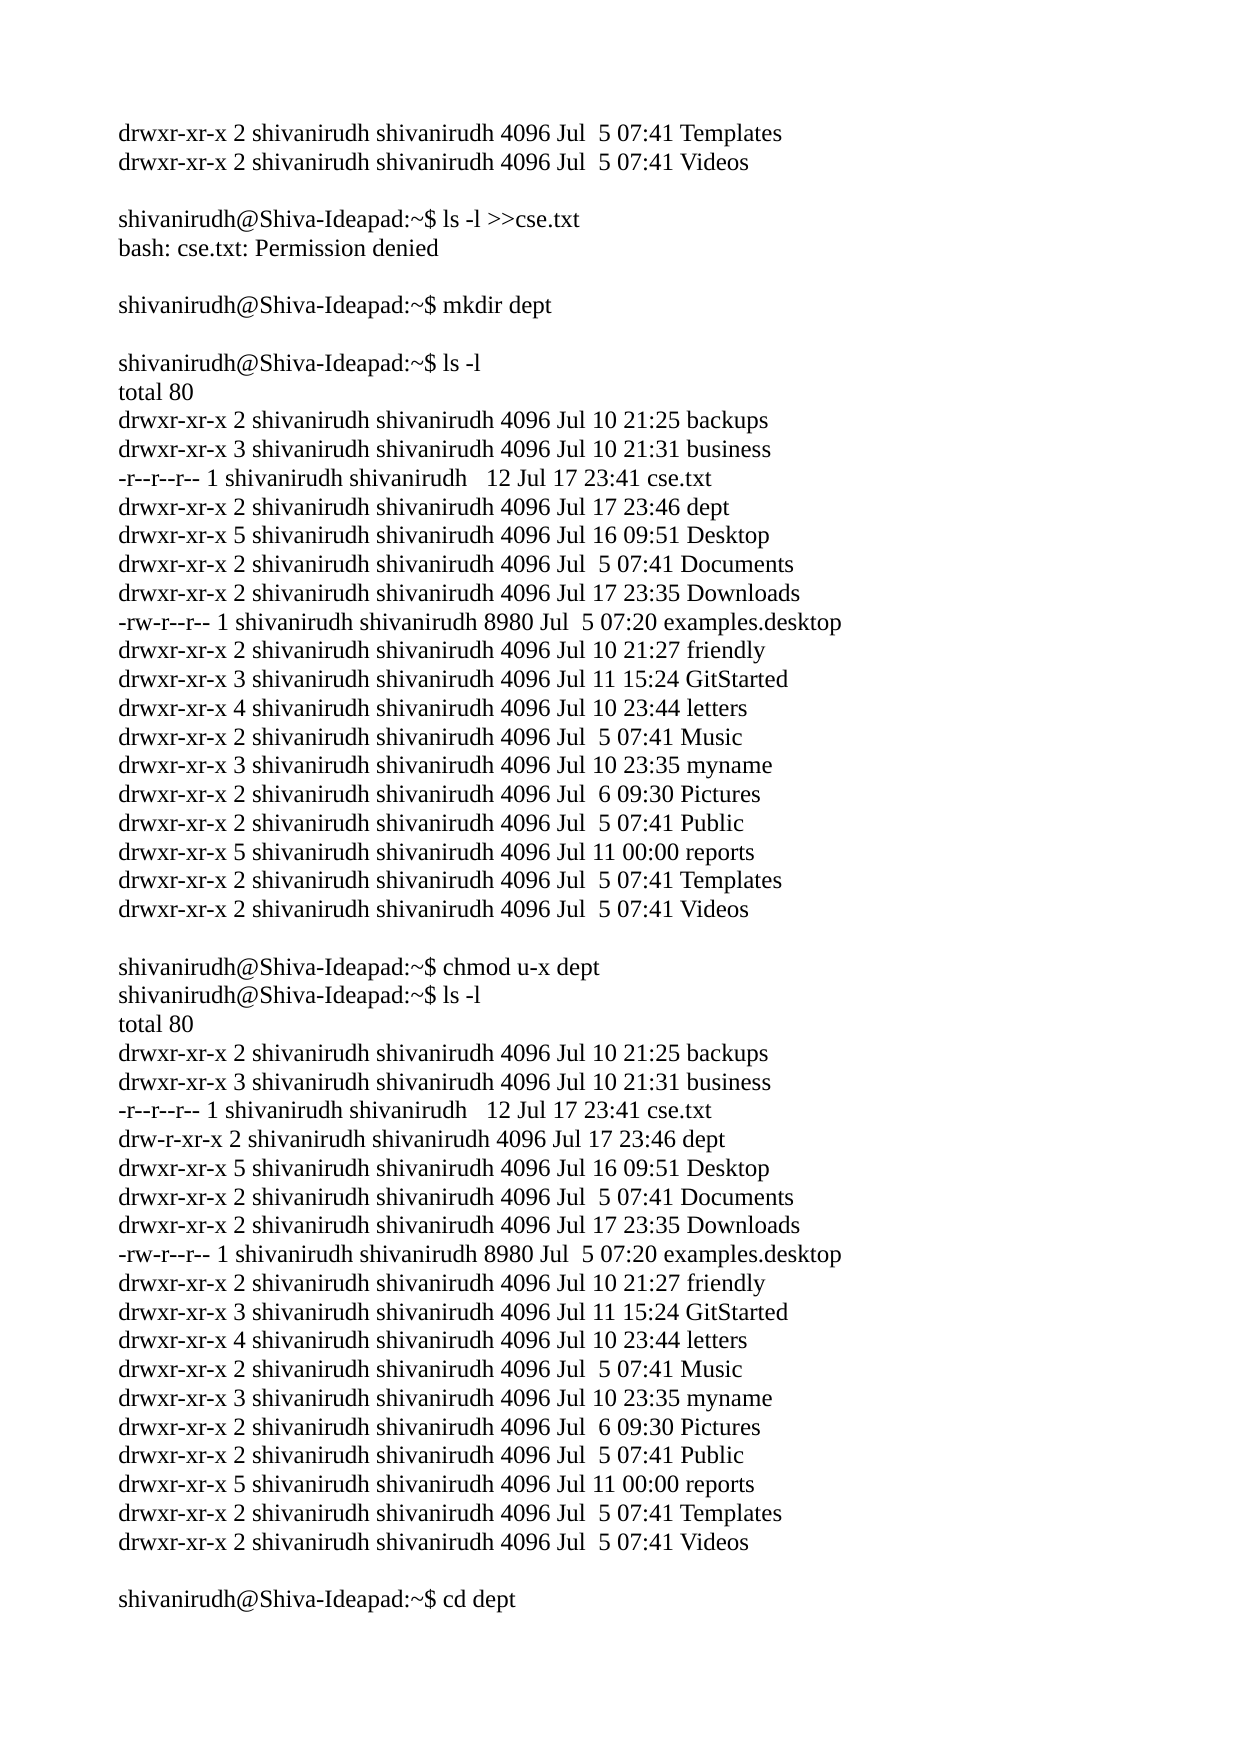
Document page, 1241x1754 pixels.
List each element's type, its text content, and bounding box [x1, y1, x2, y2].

text shivanirudh@Shiva-Ideapad:~$ ls -l >>cse.txt [118, 204, 1122, 233]
text -r--r--r-- 1 shivanirudh shivanirudh 12 Jul 17 23:41 cse.txt [118, 463, 1122, 492]
text drwxr-xr-x 2 shivanirudh shivanirudh 4096 Jul 5 07:41 Documents [118, 549, 1122, 578]
text drwxr-xr-x 2 shivanirudh shivanirudh 4096 Jul 6 09:30 Pictures [118, 779, 1122, 808]
text shivanirudh@Shiva-Ideapad:~$ ls -l [118, 981, 1122, 1009]
text drwxr-xr-x 3 shivanirudh shivanirudh 4096 Jul 10 23:35 myname [118, 751, 1122, 779]
text total 80 [118, 1009, 1122, 1038]
text drwxr-xr-x 2 shivanirudh shivanirudh 4096 Jul 5 07:41 Videos [118, 147, 1122, 176]
text drwxr-xr-x 2 shivanirudh shivanirudh 4096 Jul 10 21:25 backups [118, 1038, 1122, 1067]
text shivanirudh@Shiva-Ideapad:~$ cd dept [118, 1584, 1122, 1613]
text drwxr-xr-x 2 shivanirudh shivanirudh 4096 Jul 5 07:41 Music [118, 722, 1122, 751]
text -rw-r--r-- 1 shivanirudh shivanirudh 8980 Jul 5 07:20 examples.desktop [118, 607, 1122, 636]
text drw-r-xr-x 2 shivanirudh shivanirudh 4096 Jul 17 23:46 dept [118, 1124, 1122, 1153]
text -r--r--r-- 1 shivanirudh shivanirudh 12 Jul 17 23:41 cse.txt [118, 1096, 1122, 1124]
text drwxr-xr-x 2 shivanirudh shivanirudh 4096 Jul 5 07:41 Videos [118, 894, 1122, 923]
text shivanirudh@Shiva-Ideapad:~$ mkdir dept [118, 291, 1122, 319]
text drwxr-xr-x 4 shivanirudh shivanirudh 4096 Jul 10 23:44 letters [118, 1326, 1122, 1354]
text drwxr-xr-x 5 shivanirudh shivanirudh 4096 Jul 11 00:00 reports [118, 837, 1122, 866]
text drwxr-xr-x 2 shivanirudh shivanirudh 4096 Jul 5 07:41 Templates [118, 866, 1122, 894]
text drwxr-xr-x 3 shivanirudh shivanirudh 4096 Jul 11 15:24 GitStarted [118, 664, 1122, 693]
text -rw-r--r-- 1 shivanirudh shivanirudh 8980 Jul 5 07:20 examples.desktop [118, 1239, 1122, 1268]
text drwxr-xr-x 4 shivanirudh shivanirudh 4096 Jul 10 23:44 letters [118, 693, 1122, 722]
text drwxr-xr-x 2 shivanirudh shivanirudh 4096 Jul 17 23:46 dept [118, 492, 1122, 521]
text total 80 [118, 377, 1122, 406]
text drwxr-xr-x 2 shivanirudh shivanirudh 4096 Jul 6 09:30 Pictures [118, 1412, 1122, 1441]
text drwxr-xr-x 5 shivanirudh shivanirudh 4096 Jul 16 09:51 Desktop [118, 521, 1122, 549]
text drwxr-xr-x 5 shivanirudh shivanirudh 4096 Jul 11 00:00 reports [118, 1469, 1122, 1498]
text drwxr-xr-x 2 shivanirudh shivanirudh 4096 Jul 5 07:41 Public [118, 808, 1122, 837]
text drwxr-xr-x 3 shivanirudh shivanirudh 4096 Jul 10 21:31 business [118, 1067, 1122, 1096]
text drwxr-xr-x 2 shivanirudh shivanirudh 4096 Jul 5 07:41 Templates [118, 1498, 1122, 1527]
text drwxr-xr-x 3 shivanirudh shivanirudh 4096 Jul 10 23:35 myname [118, 1383, 1122, 1412]
text drwxr-xr-x 2 shivanirudh shivanirudh 4096 Jul 5 07:41 Public [118, 1441, 1122, 1469]
text drwxr-xr-x 2 shivanirudh shivanirudh 4096 Jul 5 07:41 Documents [118, 1182, 1122, 1211]
text drwxr-xr-x 2 shivanirudh shivanirudh 4096 Jul 10 21:27 friendly [118, 636, 1122, 664]
text drwxr-xr-x 2 shivanirudh shivanirudh 4096 Jul 17 23:35 Downloads [118, 578, 1122, 607]
text bash: cse.txt: Permission denied [118, 233, 1122, 262]
text shivanirudh@Shiva-Ideapad:~$ ls -l [118, 348, 1122, 377]
text drwxr-xr-x 2 shivanirudh shivanirudh 4096 Jul 10 21:25 backups [118, 406, 1122, 434]
text drwxr-xr-x 2 shivanirudh shivanirudh 4096 Jul 10 21:27 friendly [118, 1268, 1122, 1297]
text drwxr-xr-x 3 shivanirudh shivanirudh 4096 Jul 11 15:24 GitStarted [118, 1297, 1122, 1326]
text drwxr-xr-x 5 shivanirudh shivanirudh 4096 Jul 16 09:51 Desktop [118, 1153, 1122, 1182]
text shivanirudh@Shiva-Ideapad:~$ chmod u-x dept [118, 952, 1122, 981]
text drwxr-xr-x 3 shivanirudh shivanirudh 4096 Jul 10 21:31 business [118, 434, 1122, 463]
text drwxr-xr-x 2 shivanirudh shivanirudh 4096 Jul 17 23:35 Downloads [118, 1211, 1122, 1239]
text drwxr-xr-x 2 shivanirudh shivanirudh 4096 Jul 5 07:41 Music [118, 1354, 1122, 1383]
text drwxr-xr-x 2 shivanirudh shivanirudh 4096 Jul 5 07:41 Templates [118, 118, 1122, 147]
text drwxr-xr-x 2 shivanirudh shivanirudh 4096 Jul 5 07:41 Videos [118, 1527, 1122, 1556]
